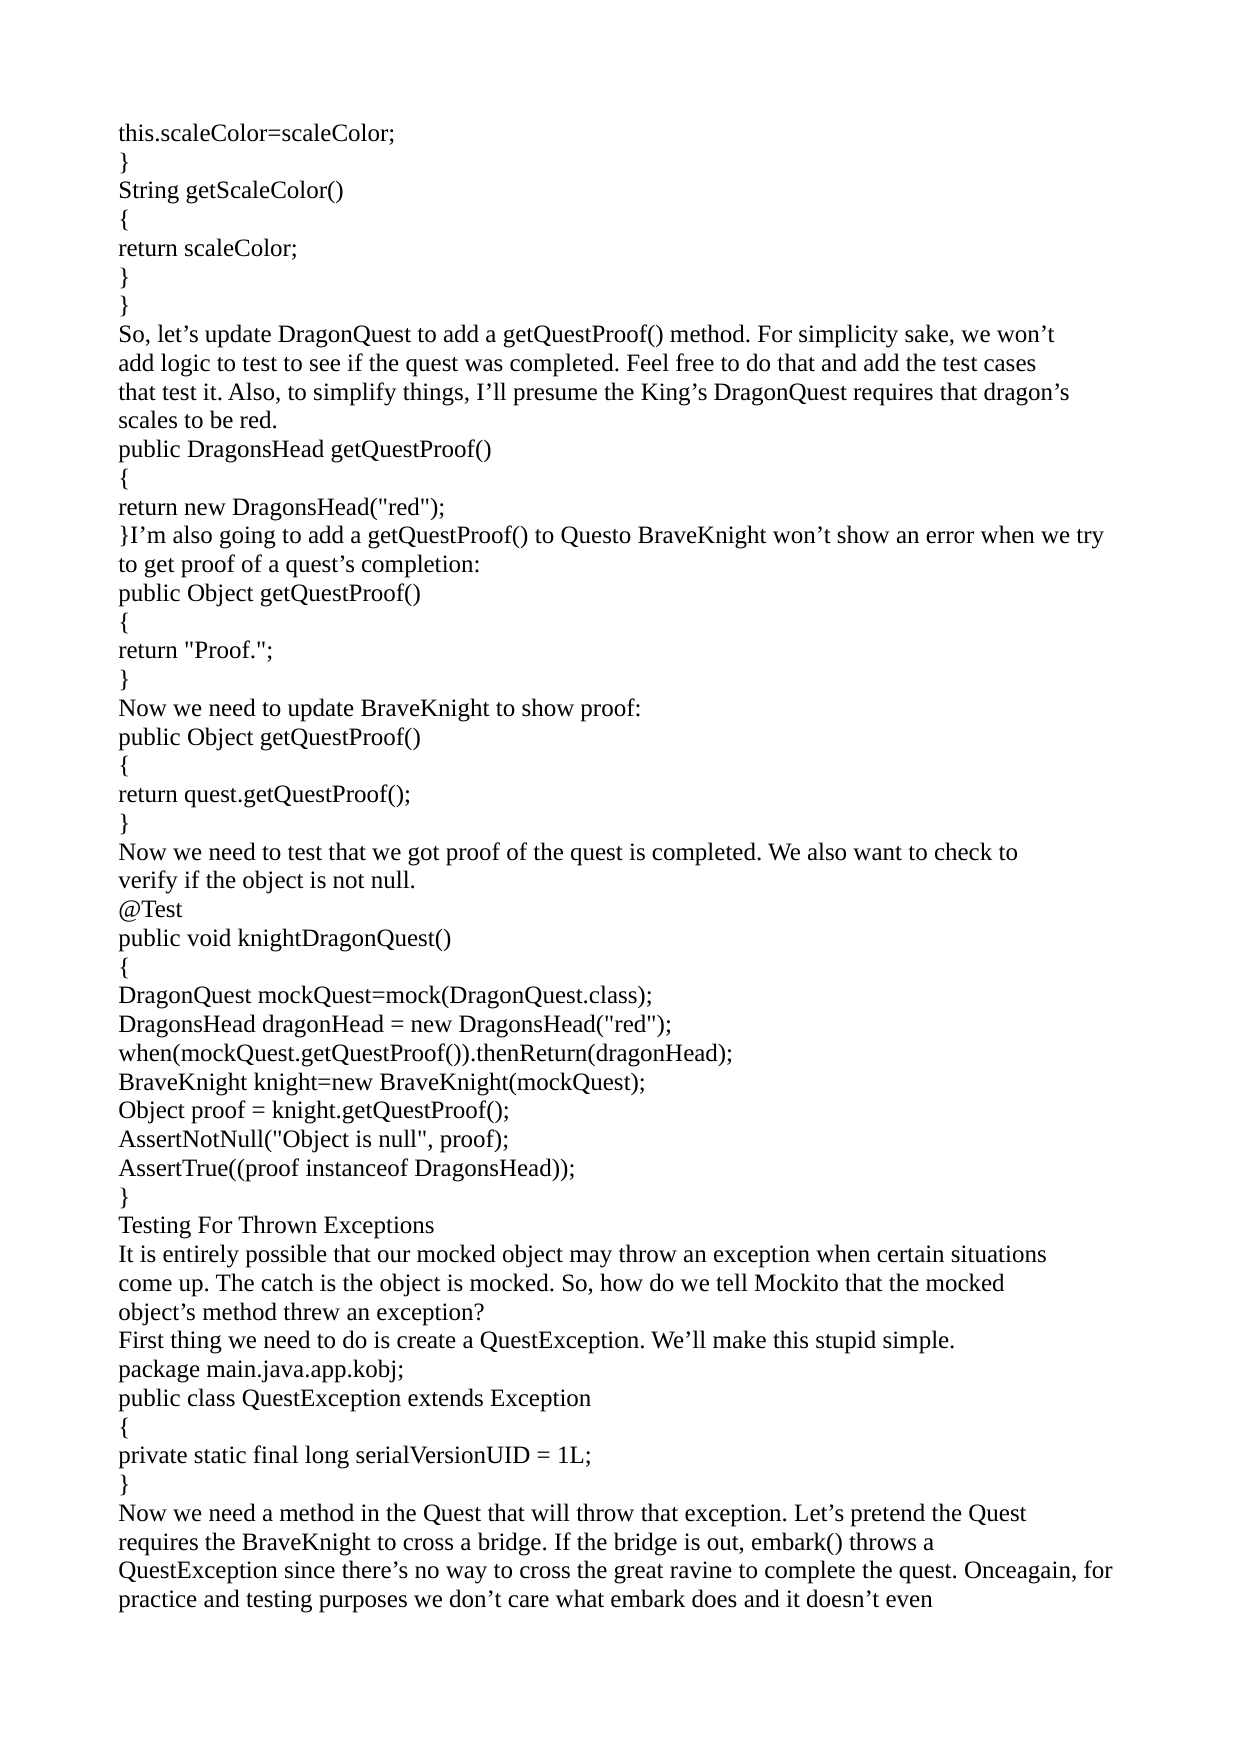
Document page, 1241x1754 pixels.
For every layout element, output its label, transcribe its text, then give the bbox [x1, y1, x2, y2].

text Now we need to update BraveKnight to show proof: [118, 693, 1122, 722]
text add logic to test to see if the quest was completed. Feel free to do that and add the test cases [118, 348, 1122, 377]
text QuestException since there’s no way to cross the great ravine to complete the quest. Onceagain, for practice and testing purposes we don’t care what embark does and it doesn’t even [118, 1556, 1122, 1613]
text It is entirely possible that our mocked object may throw an exception when certain situations [118, 1239, 1122, 1268]
text { [118, 1412, 1122, 1441]
text return quest.getQuestProof(); [118, 779, 1122, 808]
text } [118, 291, 1122, 319]
text Now we need a method in the Quest that will throw that exception. Let’s pretend the Quest [118, 1498, 1122, 1527]
text { [118, 751, 1122, 779]
text requires the BraveKnight to cross a bridge. If the bridge is out, embark() throws a [118, 1527, 1122, 1556]
text } [118, 808, 1122, 837]
text So, let’s update DragonQuest to add a getQuestProof() method. For simplicity sake, we won’t [118, 319, 1122, 348]
text AssertTrue((proof instanceof DragonsHead)); [118, 1153, 1122, 1182]
text }I’m also going to add a getQuestProof() to Questo BraveKnight won’t show an error when we try [118, 521, 1122, 549]
text this.scaleColor=scaleColor; [118, 118, 1122, 147]
text that test it. Also, to simplify things, I’ll presume the King’s DragonQuest requires that dragon’s [118, 377, 1122, 406]
text Testing For Thrown Exceptions [118, 1211, 1122, 1239]
text package main.java.app.kobj; [118, 1354, 1122, 1383]
text public class QuestException extends Exception [118, 1383, 1122, 1412]
text { [118, 607, 1122, 636]
text return "Proof."; [118, 636, 1122, 664]
text AssertNotNull("Object is null", proof); [118, 1124, 1122, 1153]
text First thing we need to do is create a QuestException. We’ll make this stupid simple. [118, 1326, 1122, 1354]
text } [118, 1469, 1122, 1498]
text } [118, 262, 1122, 291]
text public Object getQuestProof() [118, 578, 1122, 607]
text private static final long serialVersionUID = 1L; [118, 1441, 1122, 1469]
text return new DragonsHead("red"); [118, 492, 1122, 521]
text BraveKnight knight=new BraveKnight(mockQuest); [118, 1067, 1122, 1096]
text scales to be red. [118, 406, 1122, 434]
text public void knightDragonQuest() [118, 923, 1122, 952]
text Object proof = knight.getQuestProof(); [118, 1096, 1122, 1124]
text } [118, 664, 1122, 693]
text object’s method threw an exception? [118, 1297, 1122, 1326]
text come up. The catch is the object is mocked. So, how do we tell Mockito that the mocked [118, 1268, 1122, 1297]
text String getScaleColor() [118, 176, 1122, 204]
text { [118, 952, 1122, 981]
text } [118, 147, 1122, 176]
text public DragonsHead getQuestProof() [118, 434, 1122, 463]
text DragonQuest mockQuest=mock(DragonQuest.class); [118, 981, 1122, 1009]
text @Test [118, 894, 1122, 923]
text DragonsHead dragonHead = new DragonsHead("red"); [118, 1009, 1122, 1038]
text } [118, 1182, 1122, 1211]
text to get proof of a quest’s completion: [118, 549, 1122, 578]
text when(mockQuest.getQuestProof()).thenReturn(dragonHead); [118, 1038, 1122, 1067]
text public Object getQuestProof() [118, 722, 1122, 751]
text return scaleColor; [118, 233, 1122, 262]
text verify if the object is not null. [118, 866, 1122, 894]
text { [118, 463, 1122, 492]
text Now we need to test that we got proof of the quest is completed. We also want to check to [118, 837, 1122, 866]
text { [118, 204, 1122, 233]
